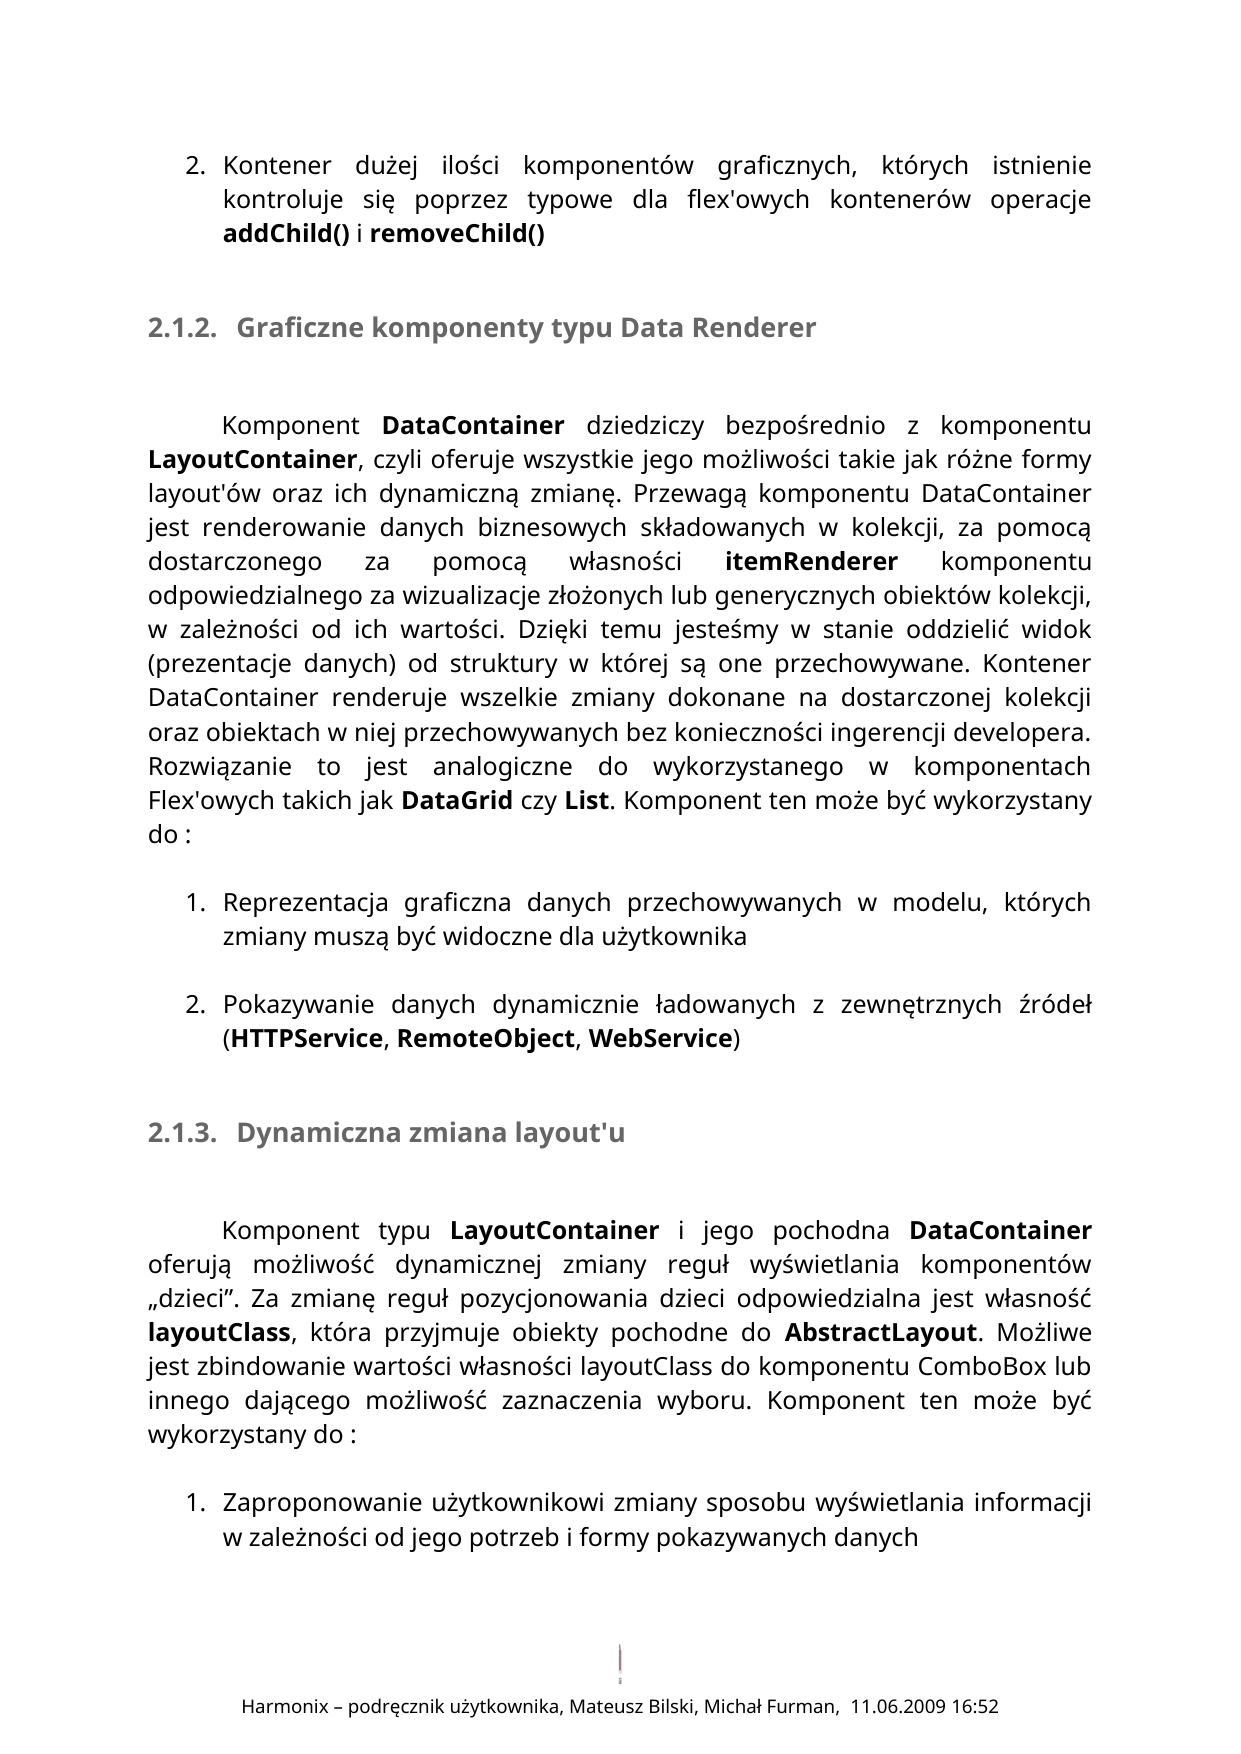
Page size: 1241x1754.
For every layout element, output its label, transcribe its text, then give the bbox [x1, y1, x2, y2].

list Reprezentacja graficzna danych przechowywanych w modelu, których zmiany muszą być widoczne dla użytkownika [185, 884, 1092, 953]
list Zaproponowanie użytkownikowi zmiany sposobu wyświetlania informacji w zależności od jego potrzeb i formy pokazywanych danych [185, 1485, 1092, 1553]
picture [618, 1643, 622, 1685]
list Pokazywanie danych dynamicznie ładowanych z zewnętrznych źródeł (HTTPService, RemoteObject, WebService) [185, 987, 1092, 1055]
subtitle Graficzne komponenty typu Data Renderer [148, 309, 1092, 346]
text Komponent DataContainer dziedziczy bezpośrednio z komponentu LayoutContainer, czyli oferuje wszystkie jego możliwości takie jak różne formy layout'ów oraz ich dynamiczną zmianę. Przewagą komponentu DataContainer jest renderowanie danych biznesowych składowanych w kolekcji, za pomocą dostarczonego za pomocą własności itemRenderer komponentu odpowiedzialnego za wizualizacje złożonych lub generycznych obiektów kolekcji, w zależności od ich wartości. Dzięki temu jesteśmy w stanie oddzielić widok (prezentacje danych) od struktury w której są one przechowywane. Kontener DataContainer renderuje wszelkie zmiany dokonane na dostarczonej kolekcji oraz obiektach w niej przechowywanych bez konieczności ingerencji developera. Rozwiązanie to jest analogiczne do wykorzystanego w komponentach Flex'owych takich jak DataGrid czy List. Komponent ten może być wykorzystany do : [148, 408, 1092, 850]
subtitle Dynamiczna zmiana layout'u [148, 1114, 1092, 1151]
list Kontener dużej ilości komponentów graficznych, których istnienie kontroluje się poprzez typowe dla flex'owych kontenerów operacje addChild() i removeChild() [185, 148, 1092, 250]
text Komponent typu LayoutContainer i jego pochodna DataContainer oferują możliwość dynamicznej zmiany reguł wyświetlania komponentów „dzieci”. Za zmianę reguł pozycjonowania dzieci odpowiedzialna jest własność layoutClass, która przyjmuje obiekty pochodne do AbstractLayout. Możliwe jest zbindowanie wartości własności layoutClass do komponentu ComboBox lub innego dającego możliwość zaznaczenia wyboru. Komponent ten może być wykorzystany do : [148, 1213, 1092, 1451]
